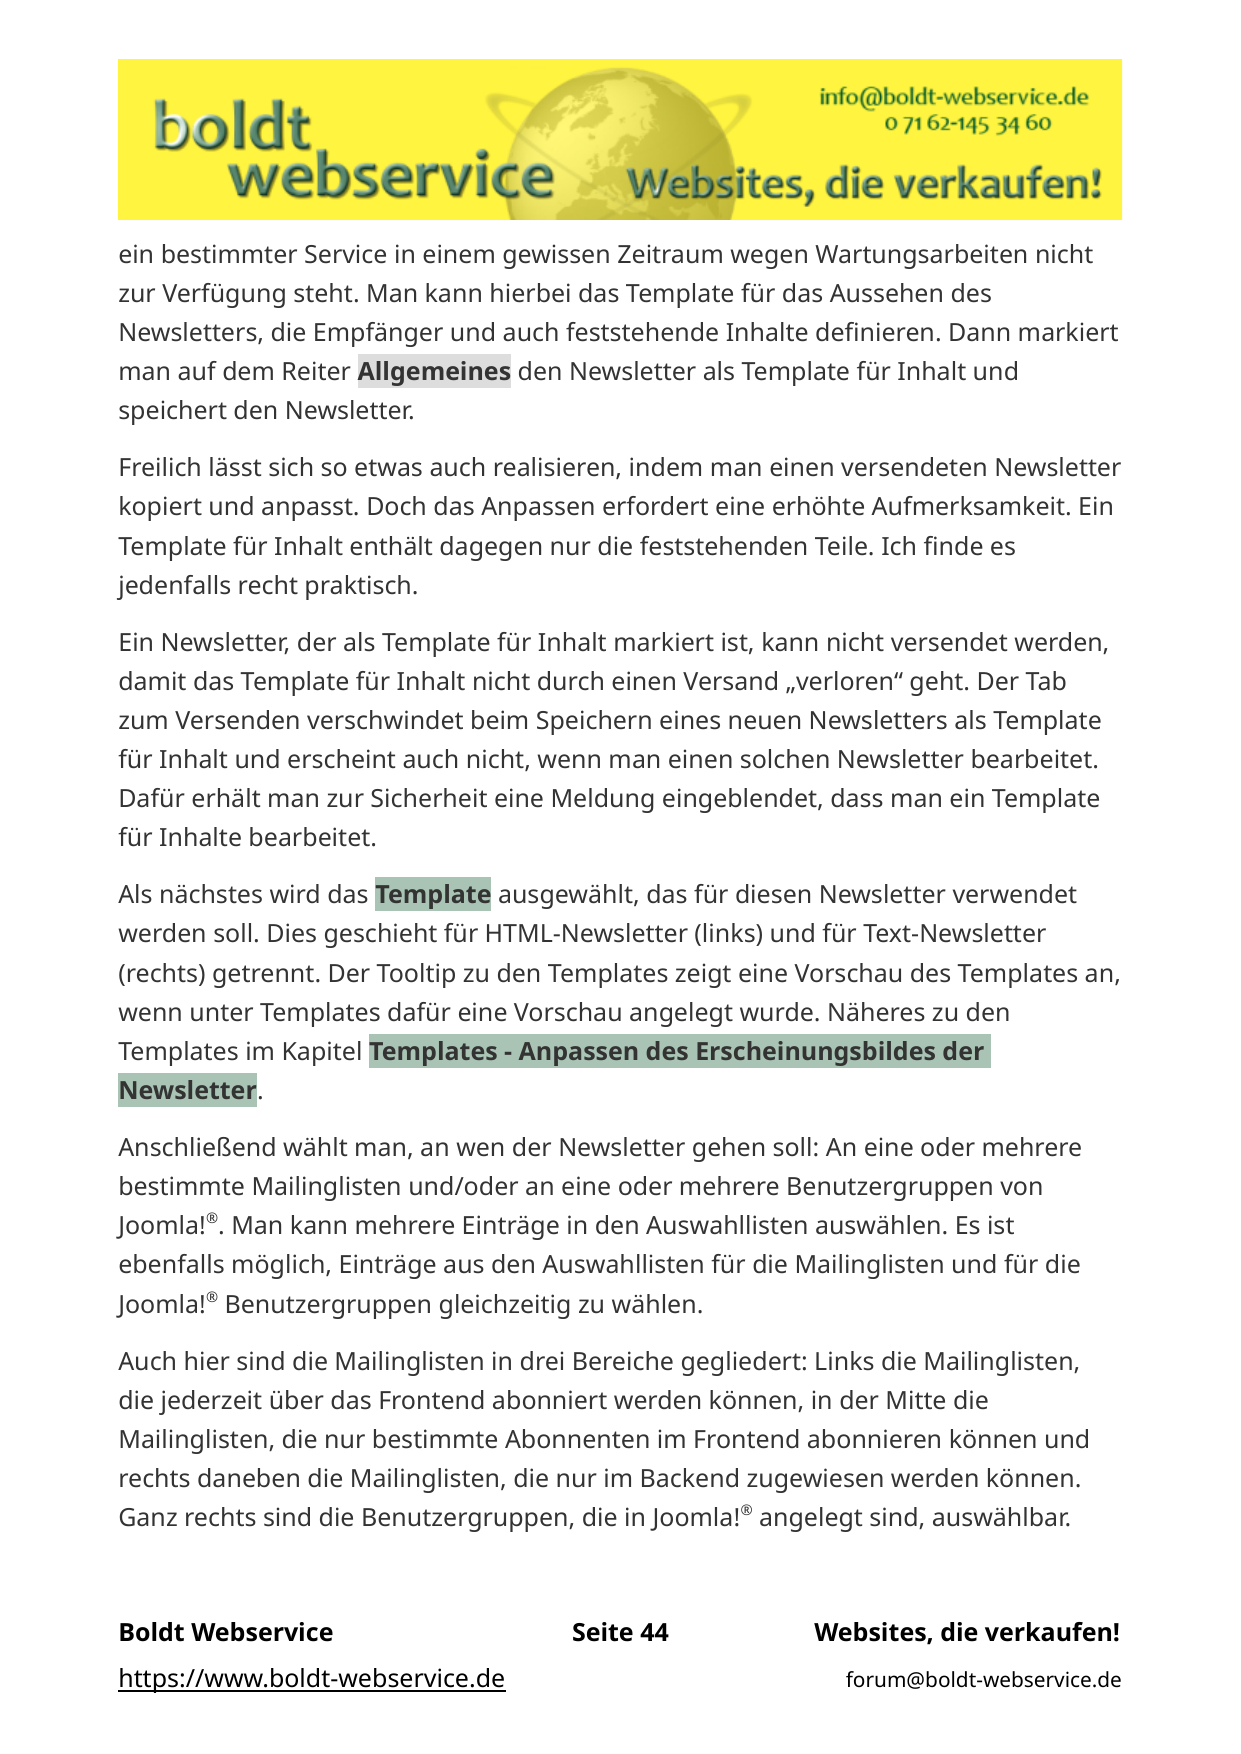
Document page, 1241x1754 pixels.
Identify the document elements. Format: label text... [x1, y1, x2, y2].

text ein bestimmter Service in einem gewissen Zeitraum wegen Wartungsarbeiten nicht zur Verfügung steht. Man kann hierbei das Template für das Aussehen des Newsletters, die Empfänger und auch feststehende Inhalte definieren. Dann markiert man auf dem Reiter Allgemeines den Newsletter als Template für Inhalt und speichert den Newsletter. [118, 236, 1122, 427]
text Anschließend wählt man, an wen der Newsletter gehen soll: An eine oder mehrere bestimmte Mailinglisten und/oder an eine oder mehrere Benutzergruppen von Joomla!®. Man kann mehrere Einträge in den Auswahllisten auswählen. Es ist ebenfalls möglich, Einträge aus den Auswahllisten für die Mailinglisten und für die Joomla!® Benutzergruppen gleichzeitig zu wählen. [118, 1129, 1122, 1320]
text Als nächstes wird das Template ausgewählt, das für diesen Newsletter verwendet werden soll. Dies geschieht für HTML-Newsletter (links) und für Text-Newsletter (rechts) getrennt. Der Tooltip zu den Templates zeigt eine Vorschau des Templates an, wenn unter Templates dafür eine Vorschau angelegt wurde. Näheres zu den Templates im Kapitel Templates - Anpassen des Erscheinungsbildes der Newsletter. [118, 877, 1122, 1107]
text Freilich lässt sich so etwas auch realisieren, indem man einen versendeten Newsletter kopiert und anpasst. Doch das Anpassen erfordert eine erhöhte Aufmerksamkeit. Ein Template für Inhalt enthält dagegen nur die feststehenden Teile. Ich finde es jedenfalls recht praktisch. [118, 450, 1122, 601]
text Auch hier sind die Mailinglisten in drei Bereiche gegliedert: Links die Mailinglisten, die jederzeit über das Frontend abonniert werden können, in der Mitte die Mailinglisten, die nur bestimmte Abonnenten im Frontend abonnieren können und rechts daneben die Mailinglisten, die nur im Backend zugewiesen werden können. Ganz rechts sind die Benutzergruppen, die in Joomla!® angelegt sind, auswählbar. [118, 1343, 1122, 1534]
text Ein Newsletter, der als Template für Inhalt markiert ist, kann nicht versendet werden, damit das Template für Inhalt nicht durch einen Versand „verloren“ geht. Der Tab zum Versenden verschwindet beim Speichern eines neuen Newsletters als Template für Inhalt und erscheint auch nicht, wenn man einen solchen Newsletter bearbeitet. Dafür erhält man zur Sicherheit eine Meldung eingeblendet, dass man ein Template für Inhalte bearbeitet. [118, 624, 1122, 854]
picture [118, 59, 1123, 220]
